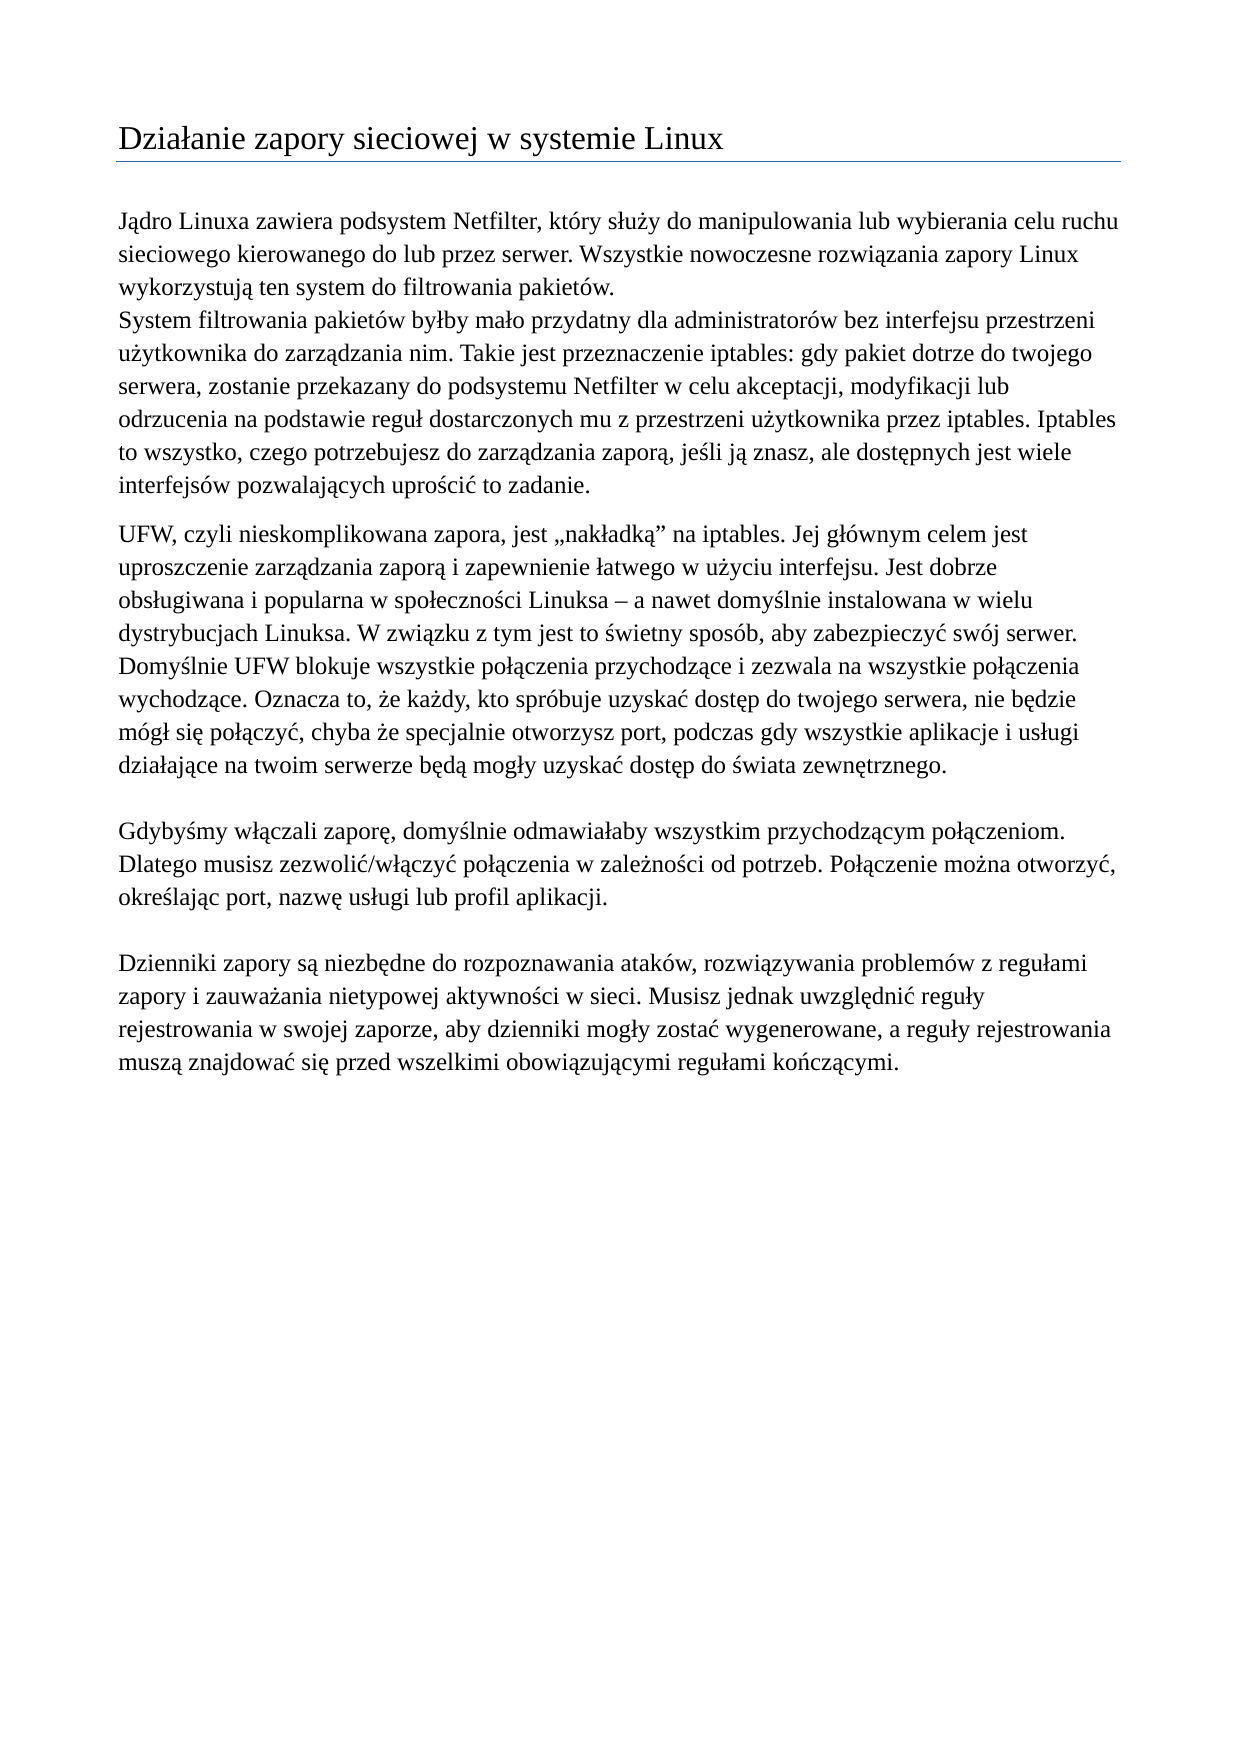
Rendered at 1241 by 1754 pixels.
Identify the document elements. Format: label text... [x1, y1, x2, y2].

text Dzienniki zapory są niezbędne do rozpoznawania ataków, rozwiązywania problemów z regułami zapory i zauważania nietypowej aktywności w sieci. Musisz jednak uwzględnić reguły rejestrowania w swojej zaporze, aby dzienniki mogły zostać wygenerowane, a reguły rejestrowania muszą znajdować się przed wszelkimi obowiązującymi regułami kończącymi. [118, 948, 1122, 1076]
text Działanie zapory sieciowej w systemie Linux [118, 118, 1122, 156]
text System filtrowania pakietów byłby mało przydatny dla administratorów bez interfejsu przestrzeni użytkownika do zarządzania nim. Takie jest przeznaczenie iptables: gdy pakiet dotrze do twojego serwera, zostanie przekazany do podsystemu Netfilter w celu akceptacji, modyfikacji lub odrzucenia na podstawie reguł dostarczonych mu z przestrzeni użytkownika przez iptables. Iptables to wszystko, czego potrzebujesz do zarządzania zaporą, jeśli ją znasz, ale dostępnych jest wiele interfejsów pozwalających uprościć to zadanie. [118, 305, 1122, 499]
text Jądro Linuxa zawiera podsystem Netfilter, który służy do manipulowania lub wybierania celu ruchu sieciowego kierowanego do lub przez serwer. Wszystkie nowoczesne rozwiązania zapory Linux wykorzystują ten system do filtrowania pakietów. [118, 206, 1122, 301]
text Gdybyśmy włączali zaporę, domyślnie odmawiałaby wszystkim przychodzącym połączeniom. Dlatego musisz zezwolić/włączyć połączenia w zależności od potrzeb. Połączenie można otworzyć, określając port, nazwę usługi lub profil aplikacji. [118, 816, 1122, 911]
text UFW, czyli nieskomplikowana zapora, jest „nakładką” na iptables. Jej głównym celem jest uproszczenie zarządzania zaporą i zapewnienie łatwego w użyciu interfejsu. Jest dobrze obsługiwana i popularna w społeczności Linuksa – a nawet domyślnie instalowana w wielu dystrybucjach Linuksa. W związku z tym jest to świetny sposób, aby zabezpieczyć swój serwer. Domyślnie UFW blokuje wszystkie połączenia przychodzące i zezwala na wszystkie połączenia wychodzące. Oznacza to, że każdy, kto spróbuje uzyskać dostęp do twojego serwera, nie będzie mógł się połączyć, chyba że specjalnie otworzysz port, podczas gdy wszystkie aplikacje i usługi działające na twoim serwerze będą mogły uzyskać dostęp do świata zewnętrznego. [118, 519, 1122, 779]
